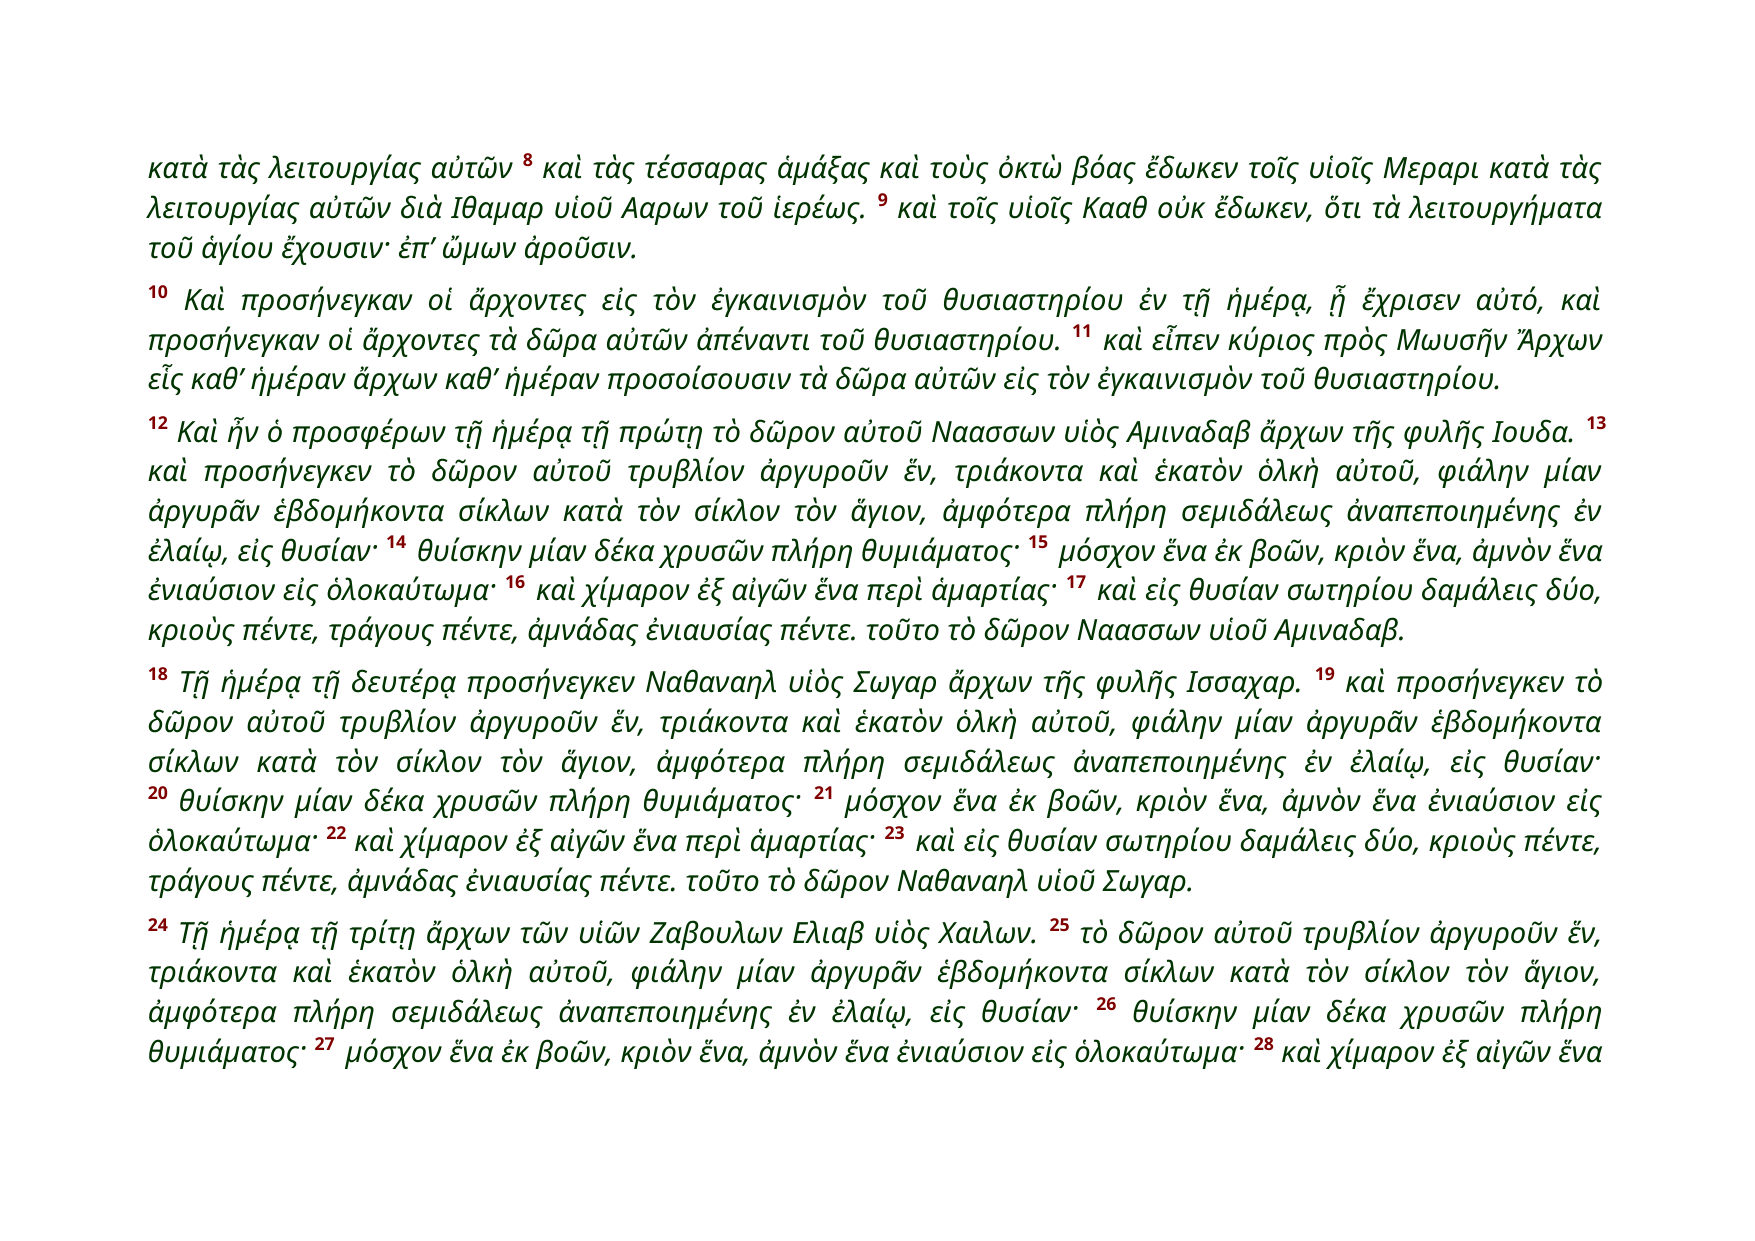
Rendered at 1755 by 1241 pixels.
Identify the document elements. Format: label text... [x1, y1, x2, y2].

text κατὰ τὰς λειτουργίας αὐτῶν 8 καὶ τὰς τέσσαρας ἁμάξας καὶ τοὺς ὀκτὼ βόας ἔδωκεν τοῖς υἱοῖς Μεραρι κατὰ τὰς λειτουργίας αὐτῶν διὰ Ιθαμαρ υἱοῦ Ααρων τοῦ ἱερέως. 9 καὶ τοῖς υἱοῖς Κααθ οὐκ ἔδωκεν, ὅτι τὰ λειτουργήματα τοῦ ἁγίου ἔχουσιν· ἐπ’ ὤμων ἀροῦσιν. [148, 148, 1606, 267]
text 12 Καὶ ἦν ὁ προσφέρων τῇ ἡμέρᾳ τῇ πρώτῃ τὸ δῶρον αὐτοῦ Ναασσων υἱὸς Αμιναδαβ ἄρχων τῆς φυλῆς Ιουδα. 13 καὶ προσήνεγκεν τὸ δῶρον αὐτοῦ τρυβλίον ἀργυροῦν ἕν, τριάκοντα καὶ ἑκατὸν ὁλκὴ αὐτοῦ, φιάλην μίαν ἀργυρᾶν ἑβδομήκοντα σίκλων κατὰ τὸν σίκλον τὸν ἅγιον, ἀμφότερα πλήρη σεμιδάλεως ἀναπεποιημένης ἐν ἐλαίῳ, εἰς θυσίαν· 14 θυίσκην μίαν δέκα χρυσῶν πλήρη θυμιάματος· 15 μόσχον ἕνα ἐκ βοῶν, κριὸν ἕνα, ἀμνὸν ἕνα ἐνιαύσιον εἰς ὁλοκαύτωμα· 16 καὶ χίμαρον ἐξ αἰγῶν ἕνα περὶ ἁμαρτίας· 17 καὶ εἰς θυσίαν σωτηρίου δαμάλεις δύο, κριοὺς πέντε, τράγους πέντε, ἀμνάδας ἐνιαυσίας πέντε. τοῦτο τὸ δῶρον Ναασσων υἱοῦ Αμιναδαβ. [148, 411, 1606, 649]
text 10 Καὶ προσήνεγκαν οἱ ἄρχοντες εἰς τὸν ἐγκαινισμὸν τοῦ θυσιαστηρίου ἐν τῇ ἡμέρᾳ, ᾗ ἔχρισεν αὐτό, καὶ προσήνεγκαν οἱ ἄρχοντες τὰ δῶρα αὐτῶν ἀπέναντι τοῦ θυσιαστηρίου. 11 καὶ εἶπεν κύριος πρὸς Μωυσῆν Ἄρχων εἷς καθ’ ἡμέραν ἄρχων καθ’ ἡμέραν προσοίσουσιν τὰ δῶρα αὐτῶν εἰς τὸν ἐγκαινισμὸν τοῦ θυσιαστηρίου. [148, 279, 1606, 398]
text 18 Τῇ ἡμέρᾳ τῇ δευτέρᾳ προσήνεγκεν Ναθαναηλ υἱὸς Σωγαρ ἄρχων τῆς φυλῆς Ισσαχαρ. 19 καὶ προσήνεγκεν τὸ δῶρον αὐτοῦ τρυβλίον ἀργυροῦν ἕν, τριάκοντα καὶ ἑκατὸν ὁλκὴ αὐτοῦ, φιάλην μίαν ἀργυρᾶν ἑβδομήκοντα σίκλων κατὰ τὸν σίκλον τὸν ἅγιον, ἀμφότερα πλήρη σεμιδάλεως ἀναπεποιημένης ἐν ἐλαίῳ, εἰς θυσίαν· 20 θυίσκην μίαν δέκα χρυσῶν πλήρη θυμιάματος· 21 μόσχον ἕνα ἐκ βοῶν, κριὸν ἕνα, ἀμνὸν ἕνα ἐνιαύσιον εἰς ὁλοκαύτωμα· 22 καὶ χίμαρον ἐξ αἰγῶν ἕνα περὶ ἁμαρτίας· 23 καὶ εἰς θυσίαν σωτηρίου δαμάλεις δύο, κριοὺς πέντε, τράγους πέντε, ἀμνάδας ἐνιαυσίας πέντε. τοῦτο τὸ δῶρον Ναθαναηλ υἱοῦ Σωγαρ. [148, 661, 1606, 899]
text 24 Τῇ ἡμέρᾳ τῇ τρίτῃ ἄρχων τῶν υἱῶν Ζαβουλων Ελιαβ υἱὸς Χαιλων. 25 τὸ δῶρον αὐτοῦ τρυβλίον ἀργυροῦν ἕν, τριάκοντα καὶ ἑκατὸν ὁλκὴ αὐτοῦ, φιάλην μίαν ἀργυρᾶν ἑβδομήκοντα σίκλων κατὰ τὸν σίκλον τὸν ἅγιον, ἀμφότερα πλήρη σεμιδάλεως ἀναπεποιημένης ἐν ἐλαίῳ, εἰς θυσίαν· 26 θυίσκην μίαν δέκα χρυσῶν πλήρη θυμιάματος· 27 μόσχον ἕνα ἐκ βοῶν, κριὸν ἕνα, ἀμνὸν ἕνα ἐνιαύσιον εἰς ὁλοκαύτωμα· 28 καὶ χίμαρον ἐξ αἰγῶν ἕνα [148, 912, 1606, 1071]
